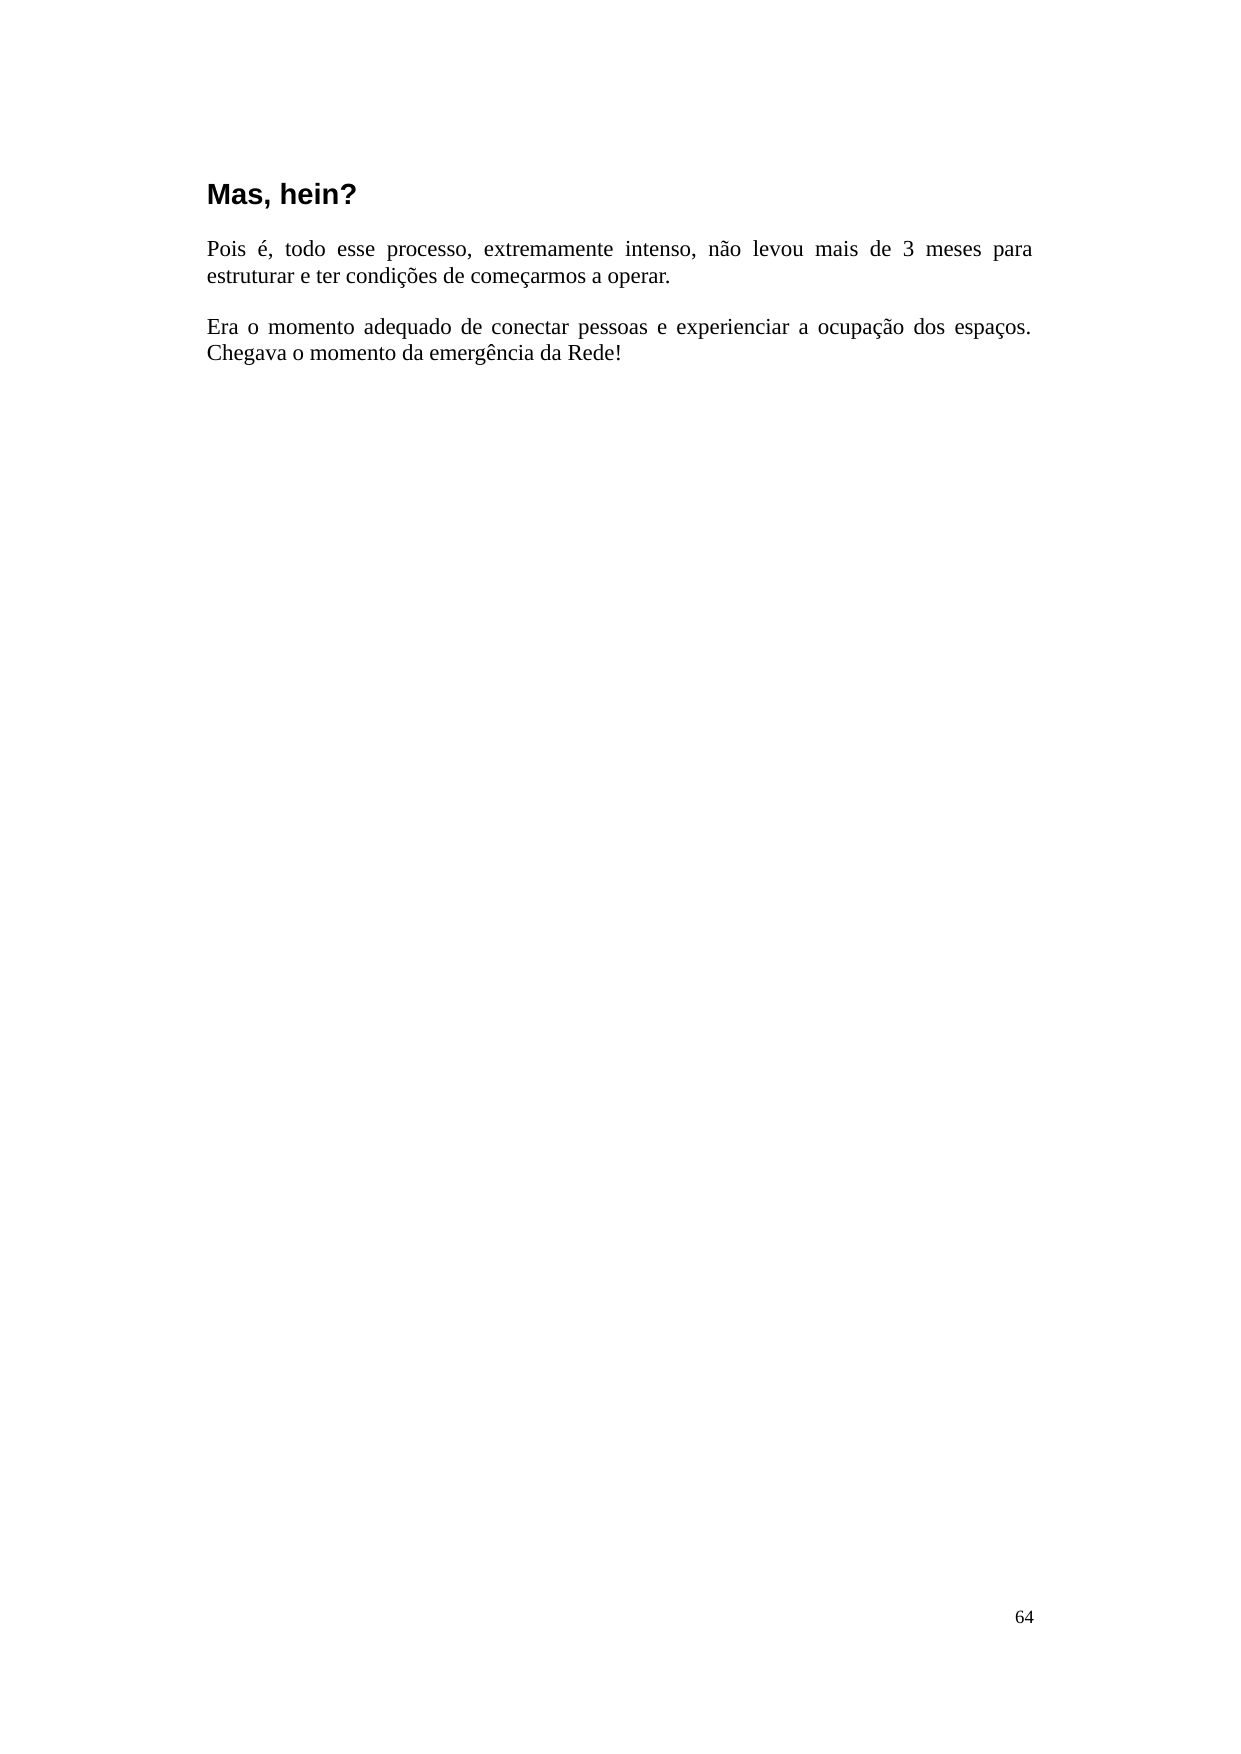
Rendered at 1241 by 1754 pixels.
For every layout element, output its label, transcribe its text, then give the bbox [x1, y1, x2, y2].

text Pois é, todo esse processo, extremamente intenso, não levou mais de 3 meses para estruturar e ter condições de começarmos a operar. [207, 236, 1033, 288]
subtitle Mas, hein? [207, 177, 1033, 211]
text Era o momento adequado de conectar pessoas e experienciar a ocupação dos espaços. Chegava o momento da emergência da Rede! [207, 313, 1033, 366]
